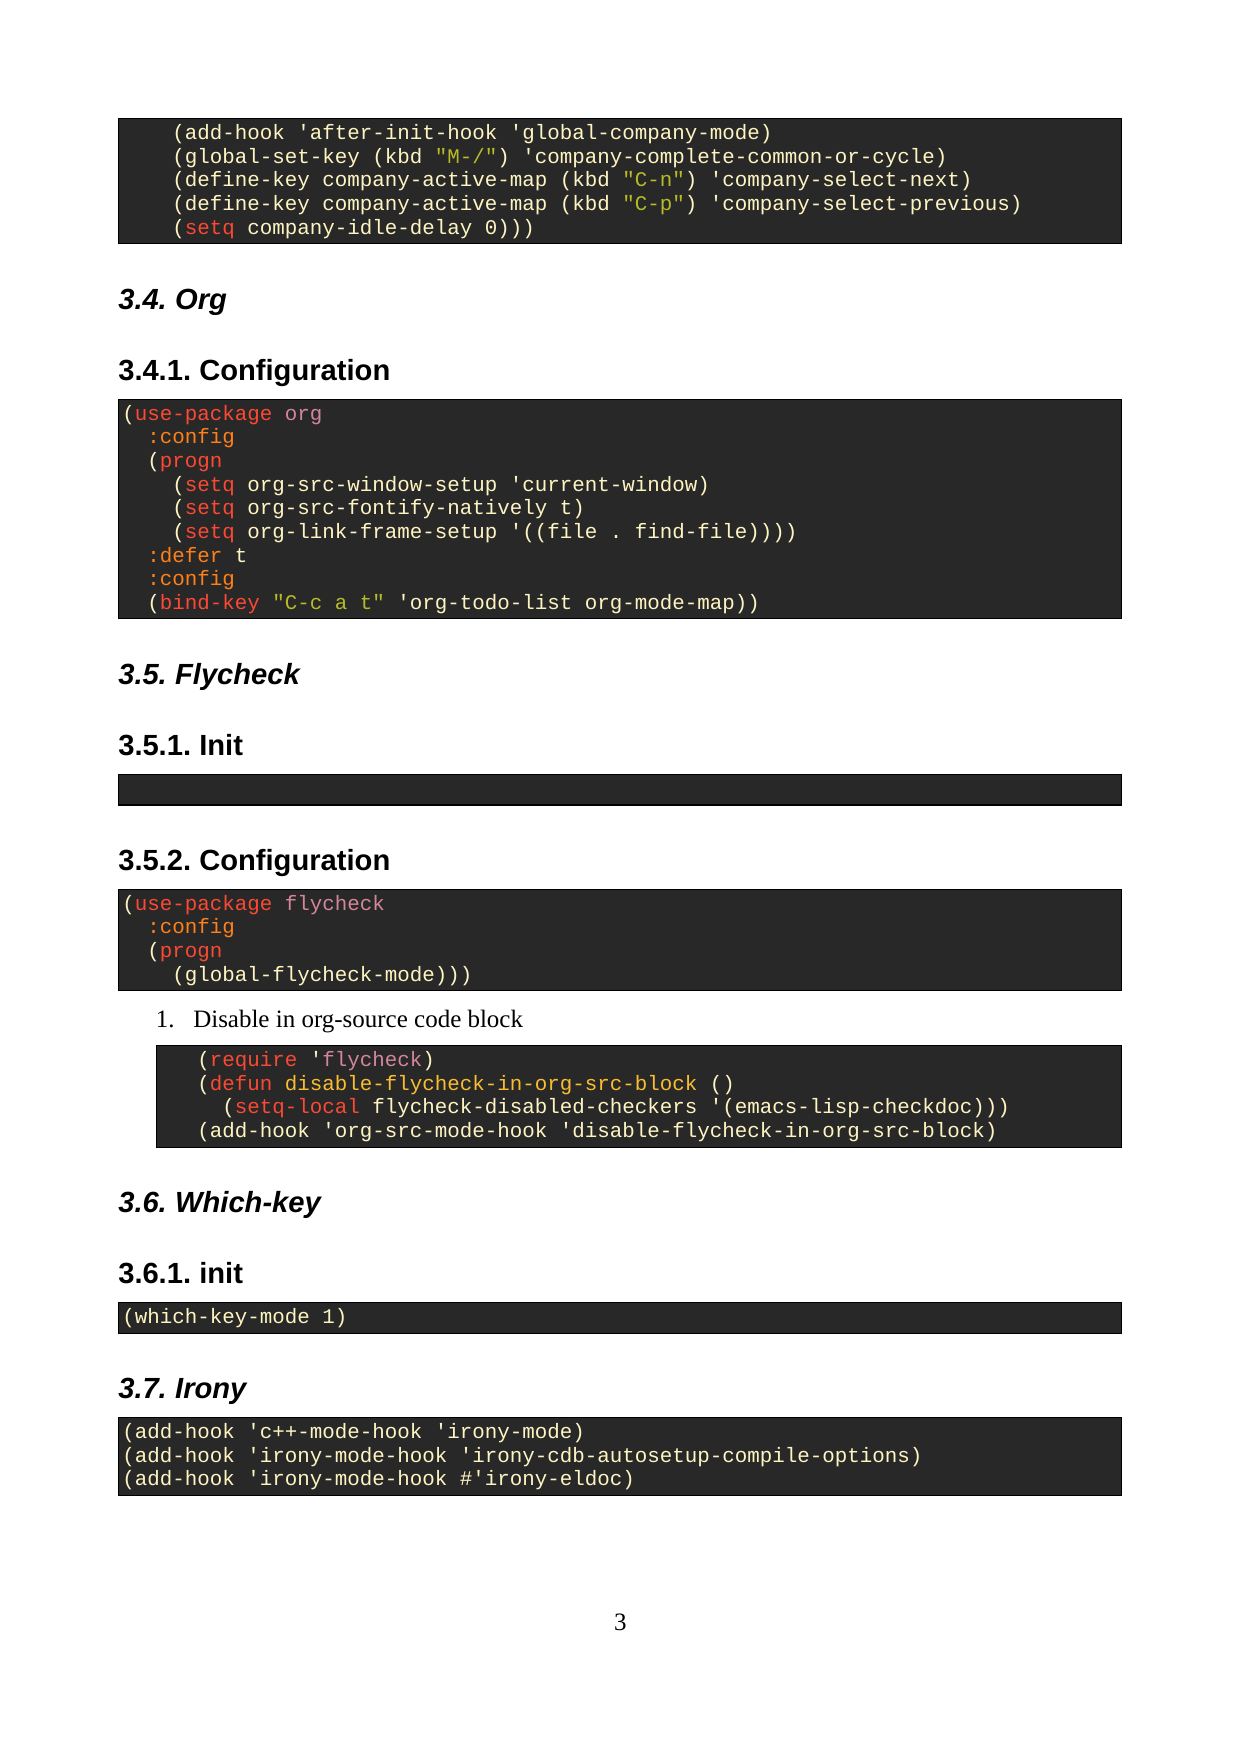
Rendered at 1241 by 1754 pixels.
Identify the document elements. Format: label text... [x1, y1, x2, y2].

text (use-package org [119, 400, 1121, 422]
text (which-key-mode 1) [119, 1303, 1121, 1333]
text (setq org-src-fontify-natively t) [119, 493, 1121, 517]
subtitle init [118, 1256, 1122, 1289]
text (use-package flycheck [119, 890, 1121, 913]
subtitle Configuration [118, 353, 1122, 386]
subtitle Irony [118, 1371, 1122, 1404]
subtitle Which-key [118, 1185, 1122, 1218]
text (bind-key "C-c a t" 'org-todo-list org-mode-map)) [119, 588, 1121, 618]
subtitle Org [118, 282, 1122, 315]
text (setq org-link-frame-setup '((file . find-file)))) [119, 517, 1121, 541]
text (setq company-idle-delay 0))) [119, 213, 1121, 243]
subtitle Flycheck [118, 657, 1122, 690]
text (add-hook 'irony-mode-hook 'irony-cdb-autosetup-compile-options) [119, 1441, 1121, 1464]
list (setq-local flycheck-disabled-checkers '(emacs-lisp-checkdoc))) [157, 1092, 1121, 1116]
text (progn [119, 936, 1121, 960]
text (progn [119, 446, 1121, 470]
subtitle Init [118, 728, 1122, 761]
text (setq org-src-window-setup 'current-window) [119, 470, 1121, 493]
subtitle Configuration [118, 843, 1122, 876]
list Disable in org-source code block [156, 1004, 1122, 1033]
text (global-set-key (kbd "M-/") 'company-complete-common-or-cycle) [119, 142, 1121, 165]
list (require 'flycheck) [157, 1046, 1121, 1069]
text :config [119, 422, 1121, 446]
list (defun disable-flycheck-in-org-src-block () [157, 1069, 1121, 1092]
text (add-hook 'after-init-hook 'global-company-mode) [119, 119, 1121, 142]
text (global-flycheck-mode))) [119, 960, 1121, 990]
text :config [119, 564, 1121, 588]
text (define-key company-active-map (kbd "C-n") 'company-select-next) [119, 165, 1121, 189]
text :config [119, 913, 1121, 936]
text (add-hook 'c++-mode-hook 'irony-mode) [119, 1418, 1121, 1441]
text (add-hook 'irony-mode-hook #'irony-eldoc) [119, 1464, 1121, 1495]
list (add-hook 'org-src-mode-hook 'disable-flycheck-in-org-src-block) [157, 1116, 1121, 1147]
text :defer t [119, 541, 1121, 564]
text (define-key company-active-map (kbd "C-p") 'company-select-previous) [119, 189, 1121, 213]
